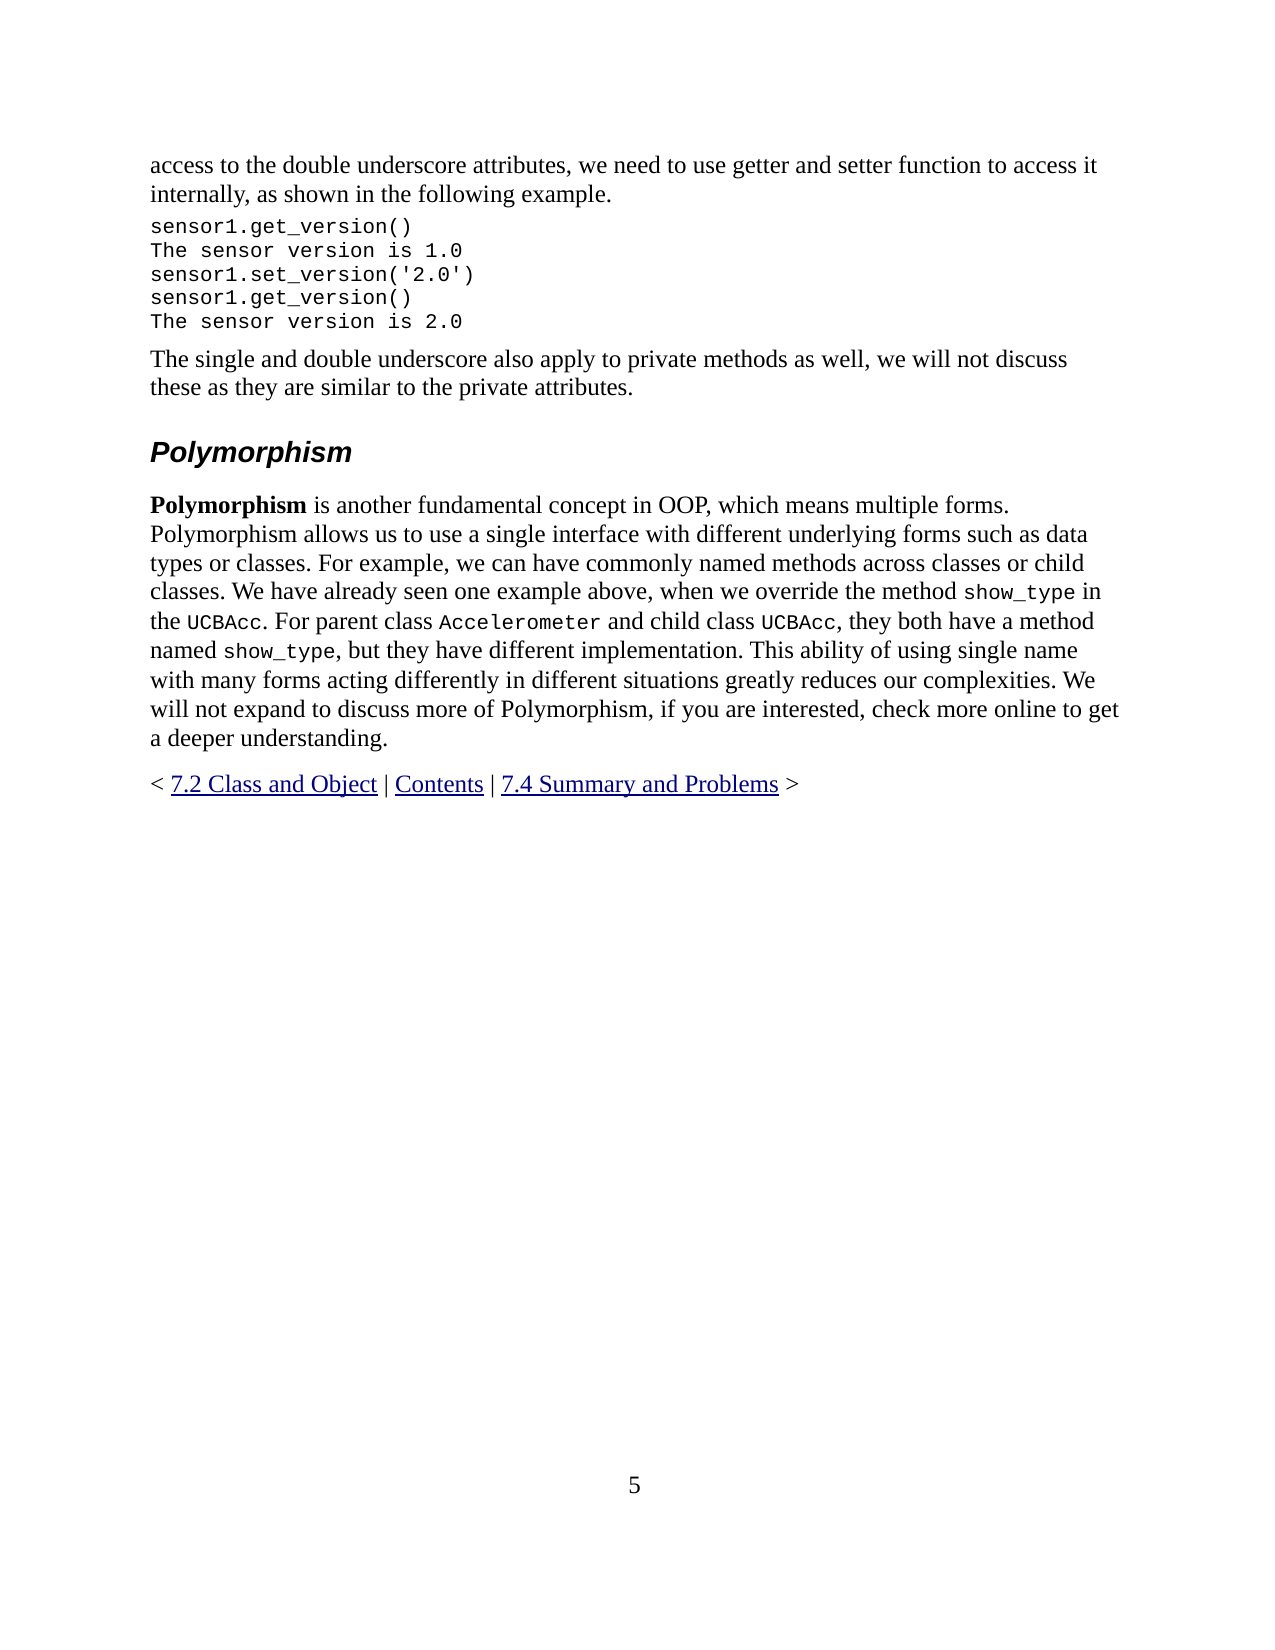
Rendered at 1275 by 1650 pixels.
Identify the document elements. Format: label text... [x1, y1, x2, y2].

text Polymorphism is another fundamental concept in OOP, which means multiple forms. Polymorphism allows us to use a single interface with different underlying forms such as data types or classes. For example, we can have commonly named methods across classes or child classes. We have already seen one example above, when we override the method show_type in the UCBAcc. For parent class Accelerometer and child class UCBAcc, they both have a method named show_type, but they have different implementation. This ability of using single name with many forms acting differently in different situations greatly reduces our complexities. We will not expand to discuss more of Polymorphism, if you are interested, check more online to get a deeper understanding. [150, 490, 1125, 751]
text The single and double underscore also apply to private methods as well, we will not discuss these as they are similar to the private attributes. [150, 344, 1125, 401]
subtitle Polymorphism [150, 435, 1125, 469]
text The sensor version is 1.0 [150, 240, 1125, 264]
text access to the double underscore attributes, we need to use getter and setter function to access it internally, as shown in the following example. [150, 150, 1125, 207]
text sensor1.get_version() [150, 216, 1125, 240]
text The sensor version is 2.0 [150, 311, 1125, 335]
text sensor1.get_version() [150, 287, 1125, 311]
text < 7.2 Class and Object | Contents | 7.4 Summary and Problems > [150, 769, 1125, 798]
text sensor1.set_version('2.0') [150, 264, 1125, 287]
